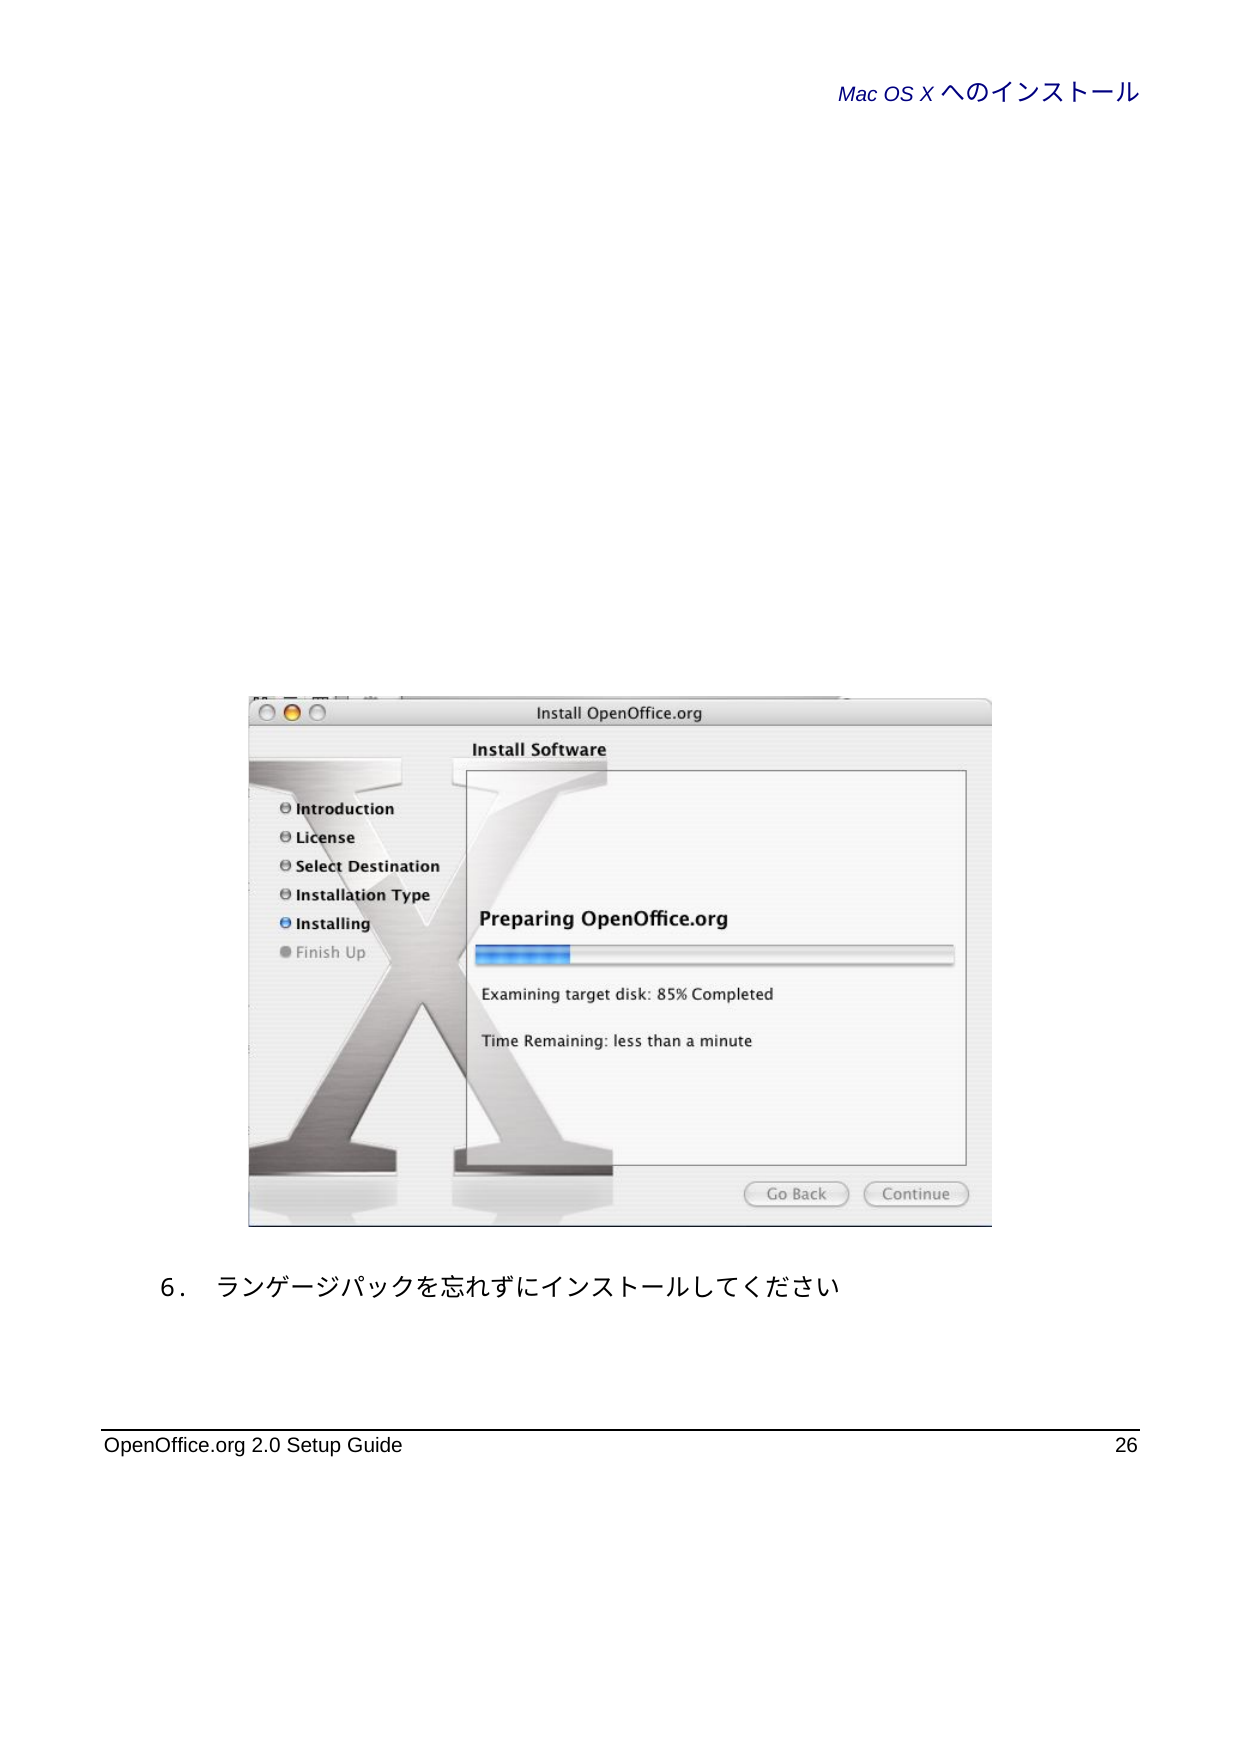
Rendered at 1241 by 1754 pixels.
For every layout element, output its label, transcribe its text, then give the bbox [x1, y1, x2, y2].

text 6. ランゲージパックを忘れずにインストールしてください [138, 1270, 1140, 1304]
picture [248, 696, 992, 1227]
